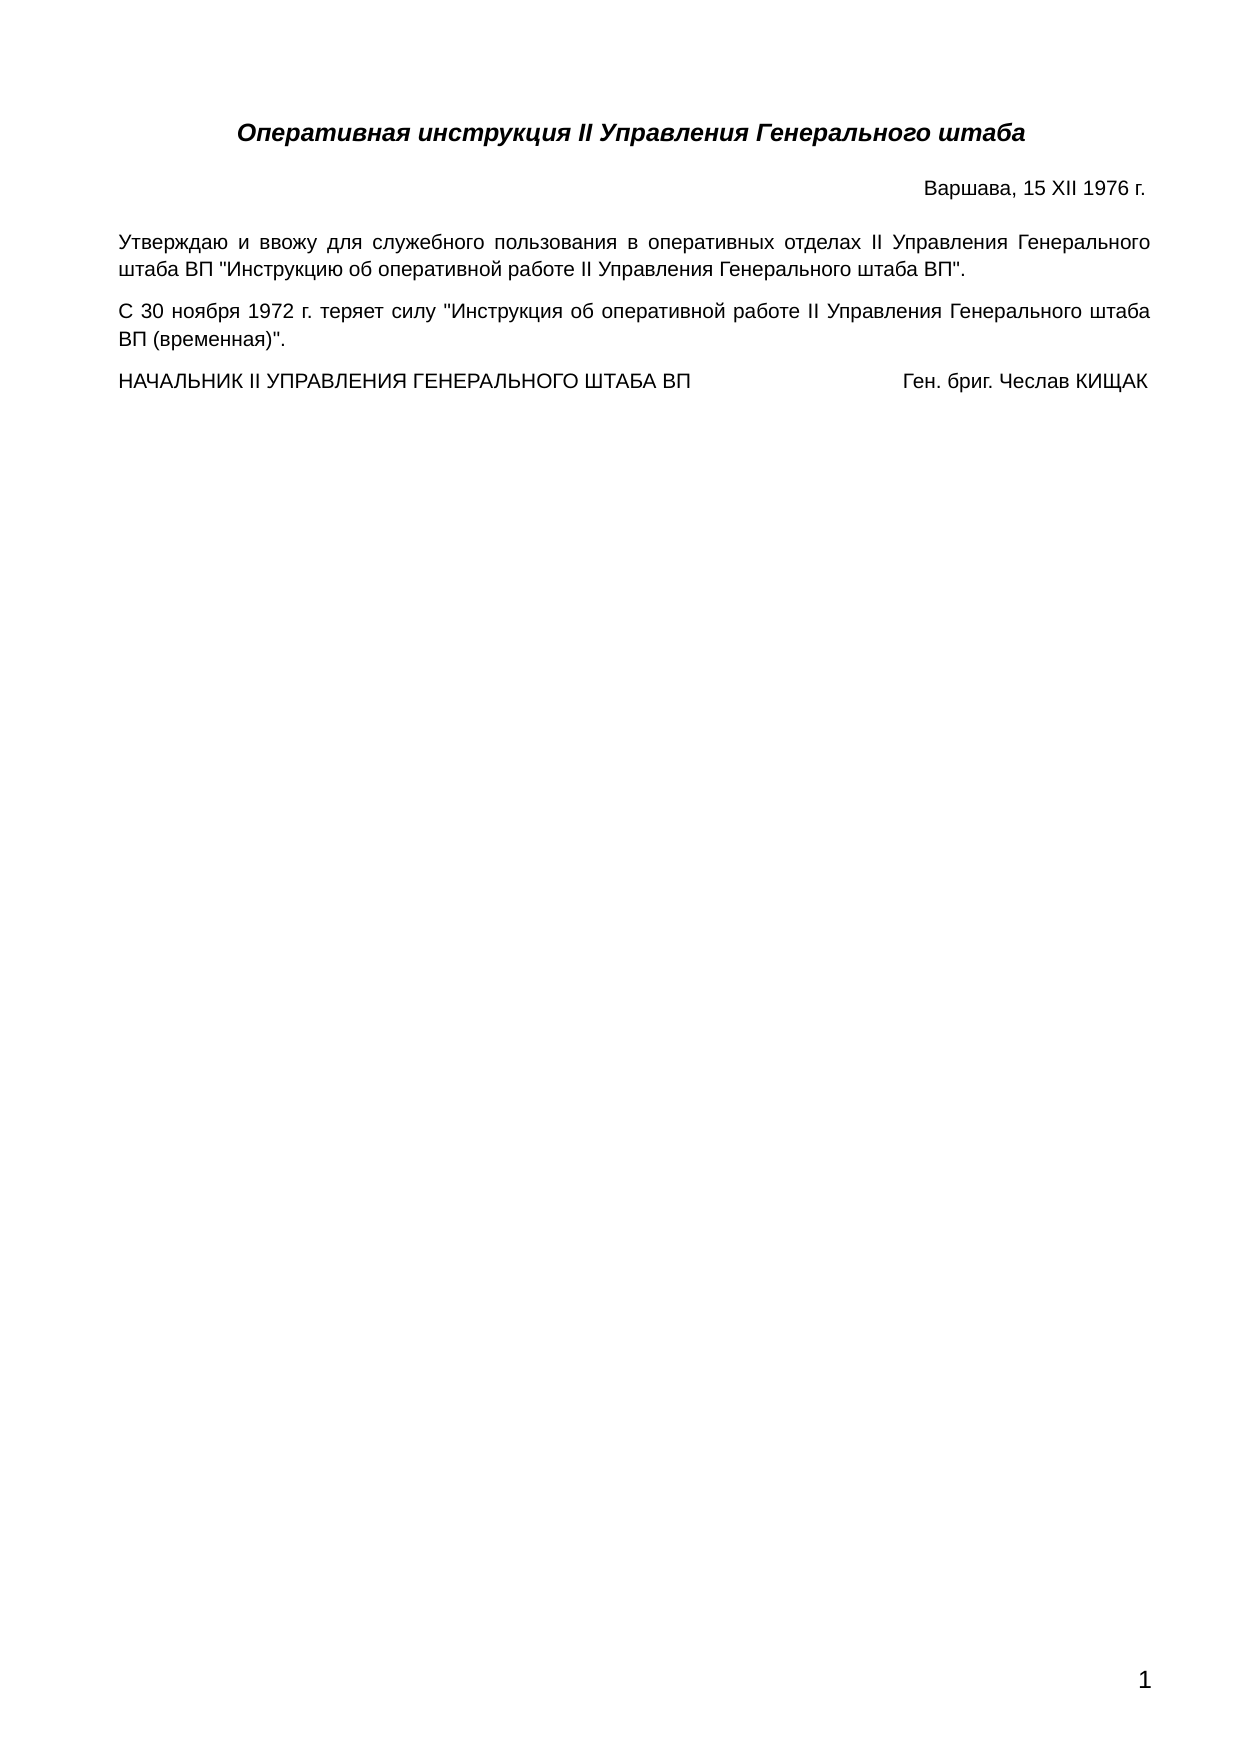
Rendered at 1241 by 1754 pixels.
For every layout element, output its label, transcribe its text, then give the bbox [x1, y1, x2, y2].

text С 30 ноября 1972 г. теряет силу "Инструкция об оперативной работе II Управления Генерального штаба ВП (временная)". [118, 299, 1152, 351]
text Оперативная инструкция II Управления Генерального штаба [118, 118, 1152, 147]
text НАЧАЛЬНИК II УПРАВЛЕНИЯ ГЕНЕРАЛЬНОГО ШТАБА ВП Ген. бриг. Чеслав КИЩАК [118, 369, 1152, 393]
text Утверждаю и ввожу для служебного пользования в оперативных отделах II Управления Генерального штаба ВП "Инструкцию об оперативной работе II Управления Генерального штаба ВП". [118, 230, 1152, 281]
text Варшава, 15 ХII 1976 г. [118, 176, 1152, 200]
